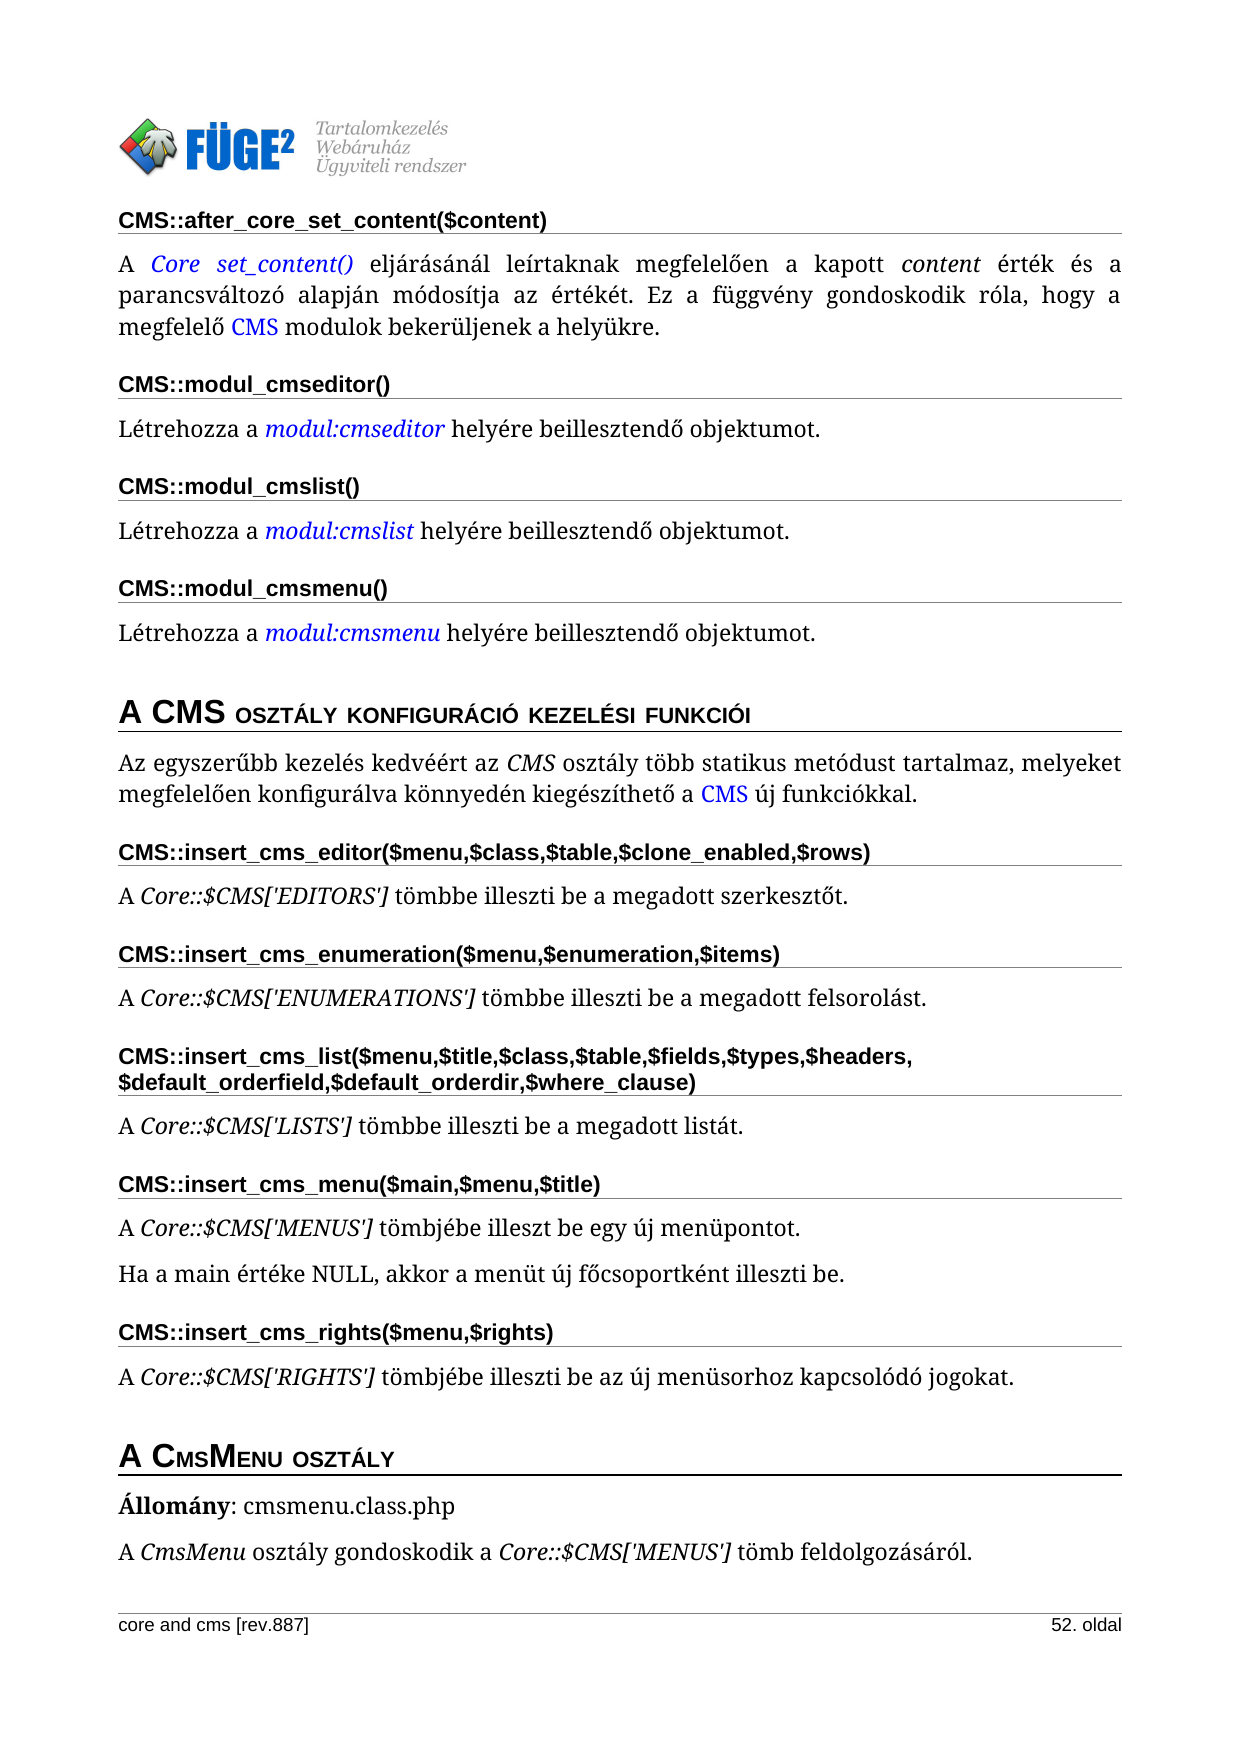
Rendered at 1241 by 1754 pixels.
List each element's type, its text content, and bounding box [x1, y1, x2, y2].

text A Core::$CMS['MENUS'] tömbjébe illeszt be egy új menüpontot. [118, 1212, 1122, 1244]
text Az egyszerűbb kezelés kedvéért az CMS osztály több statikus metódust tartalmaz, melyeket megfelelően konfigurálva könnyedén kiegészíthető a CMS új funkciókkal. [118, 746, 1122, 809]
text Létrehozza a modul:cmseditor helyére beillesztendő objektumot. [118, 412, 1122, 444]
subtitle CMS::modul_cmslist() [118, 473, 1122, 500]
subtitle CMS::insert_cms_editor($menu,$class,$table,$clone_enabled,$rows) [118, 838, 1122, 865]
subtitle CMS::insert_cms_enumeration($menu,$enumeration,$items) [118, 941, 1122, 967]
text A Core set_content() eljárásánál leírtaknak megfelelően a kapott content érték és a parancsváltozó alapján módosítja az értékét. Ez a függvény gondoskodik róla, hogy a megfelelő CMS modulok bekerüljenek a helyükre. [118, 248, 1122, 342]
text Ha a main értéke NULL, akkor a menüt új főcsoportként illeszti be. [118, 1258, 1122, 1290]
text A Core::$CMS['EDITORS'] tömbbe illeszti be a megadott szerkesztőt. [118, 880, 1122, 911]
subtitle CMS::after_core_set_content($content) [118, 207, 1122, 233]
subtitle CMS::insert_cms_menu($main,$menu,$title) [118, 1171, 1122, 1198]
picture [118, 118, 473, 177]
text A Core::$CMS['RIGHTS'] tömbjébe illeszti be az új menüsorhoz kapcsolódó jogokat. [118, 1361, 1122, 1392]
text Állomány: cmsmenu.class.php [118, 1490, 1122, 1522]
text A Core::$CMS['LISTS'] tömbbe illeszti be a megadott listát. [118, 1110, 1122, 1142]
subtitle A CmsMenu osztály [118, 1436, 1122, 1474]
text Létrehozza a modul:cmslist helyére beillesztendő objektumot. [118, 514, 1122, 546]
subtitle CMS::insert_cms_rights($menu,$rights) [118, 1319, 1122, 1346]
text A Core::$CMS['ENUMERATIONS'] tömbbe illeszti be a megadott felsorolást. [118, 982, 1122, 1013]
text Létrehozza a modul:cmsmenu helyére beillesztendő objektumot. [118, 617, 1122, 648]
subtitle CMS::modul_cmsmenu() [118, 575, 1122, 602]
subtitle CMS::insert_cms_list($menu,$title,$class,$table,$fields,$types,$headers,$default_orderfield,$default_orderdir,$where_clause) [118, 1043, 1122, 1095]
text A CmsMenu osztály gondoskodik a Core::$CMS['MENUS'] tömb feldolgozásáról. [118, 1536, 1122, 1568]
subtitle A CMS osztály konfiguráció kezelési funkciói [118, 692, 1122, 731]
subtitle CMS::modul_cmseditor() [118, 371, 1122, 398]
